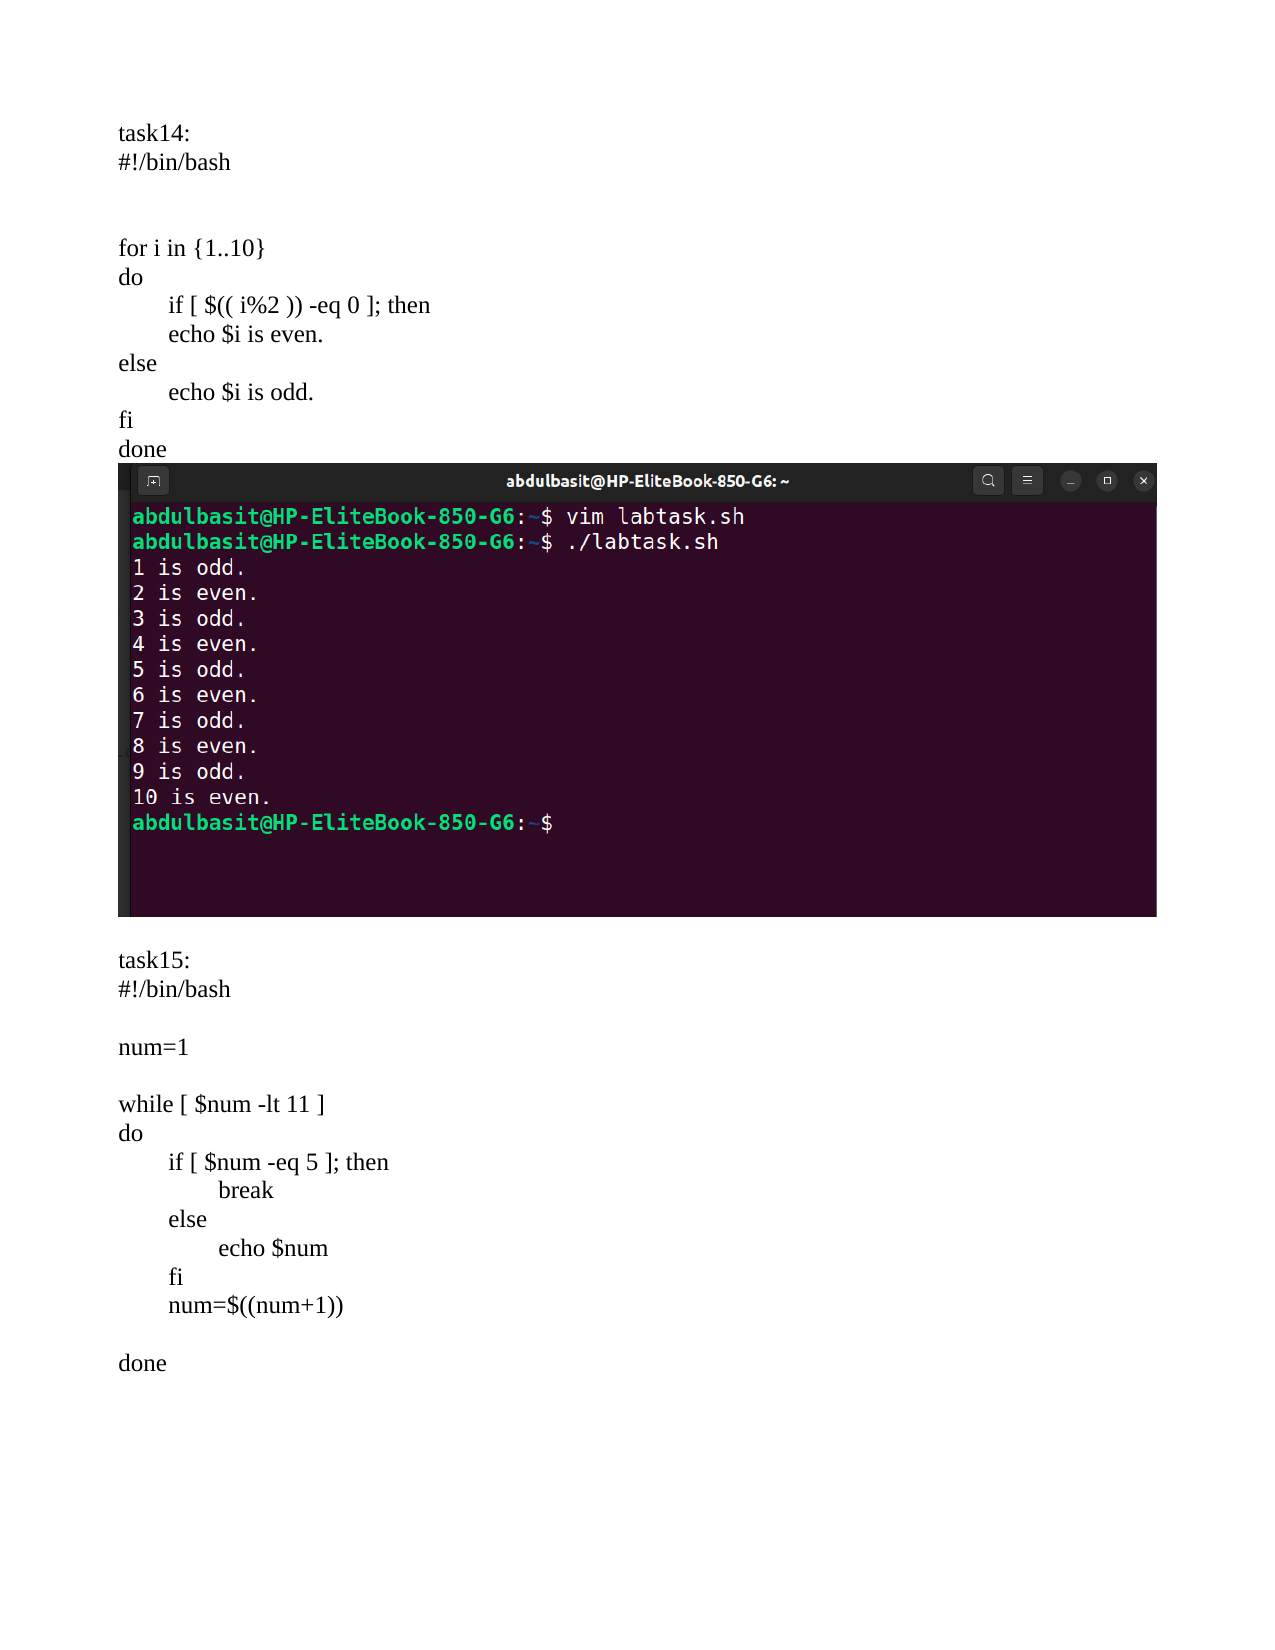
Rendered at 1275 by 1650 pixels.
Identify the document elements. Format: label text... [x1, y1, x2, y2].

text done [118, 1348, 1157, 1377]
text fi [118, 406, 1157, 434]
text else [118, 348, 1157, 377]
text do [118, 1118, 1157, 1147]
text echo $i is odd. [118, 377, 1157, 406]
text task14: [118, 118, 1157, 147]
text if [ $num -eq 5 ]; then [118, 1147, 1157, 1176]
text task15: [118, 946, 1157, 974]
text break [118, 1176, 1157, 1204]
text fi [118, 1262, 1157, 1291]
text done [118, 434, 1157, 463]
text while [ $num -lt 11 ] [118, 1089, 1157, 1118]
text echo $num [118, 1233, 1157, 1262]
text num=$((num+1)) [118, 1291, 1157, 1319]
text num=1 [118, 1032, 1157, 1061]
text #!/bin/bash [118, 974, 1157, 1003]
text if [ $(( i%2 )) -eq 0 ]; then [118, 291, 1157, 319]
text do [118, 262, 1157, 291]
picture [118, 463, 1157, 917]
text #!/bin/bash [118, 147, 1157, 176]
text for i in {1..10} [118, 233, 1157, 262]
text echo $i is even. [118, 319, 1157, 348]
text else [118, 1204, 1157, 1233]
